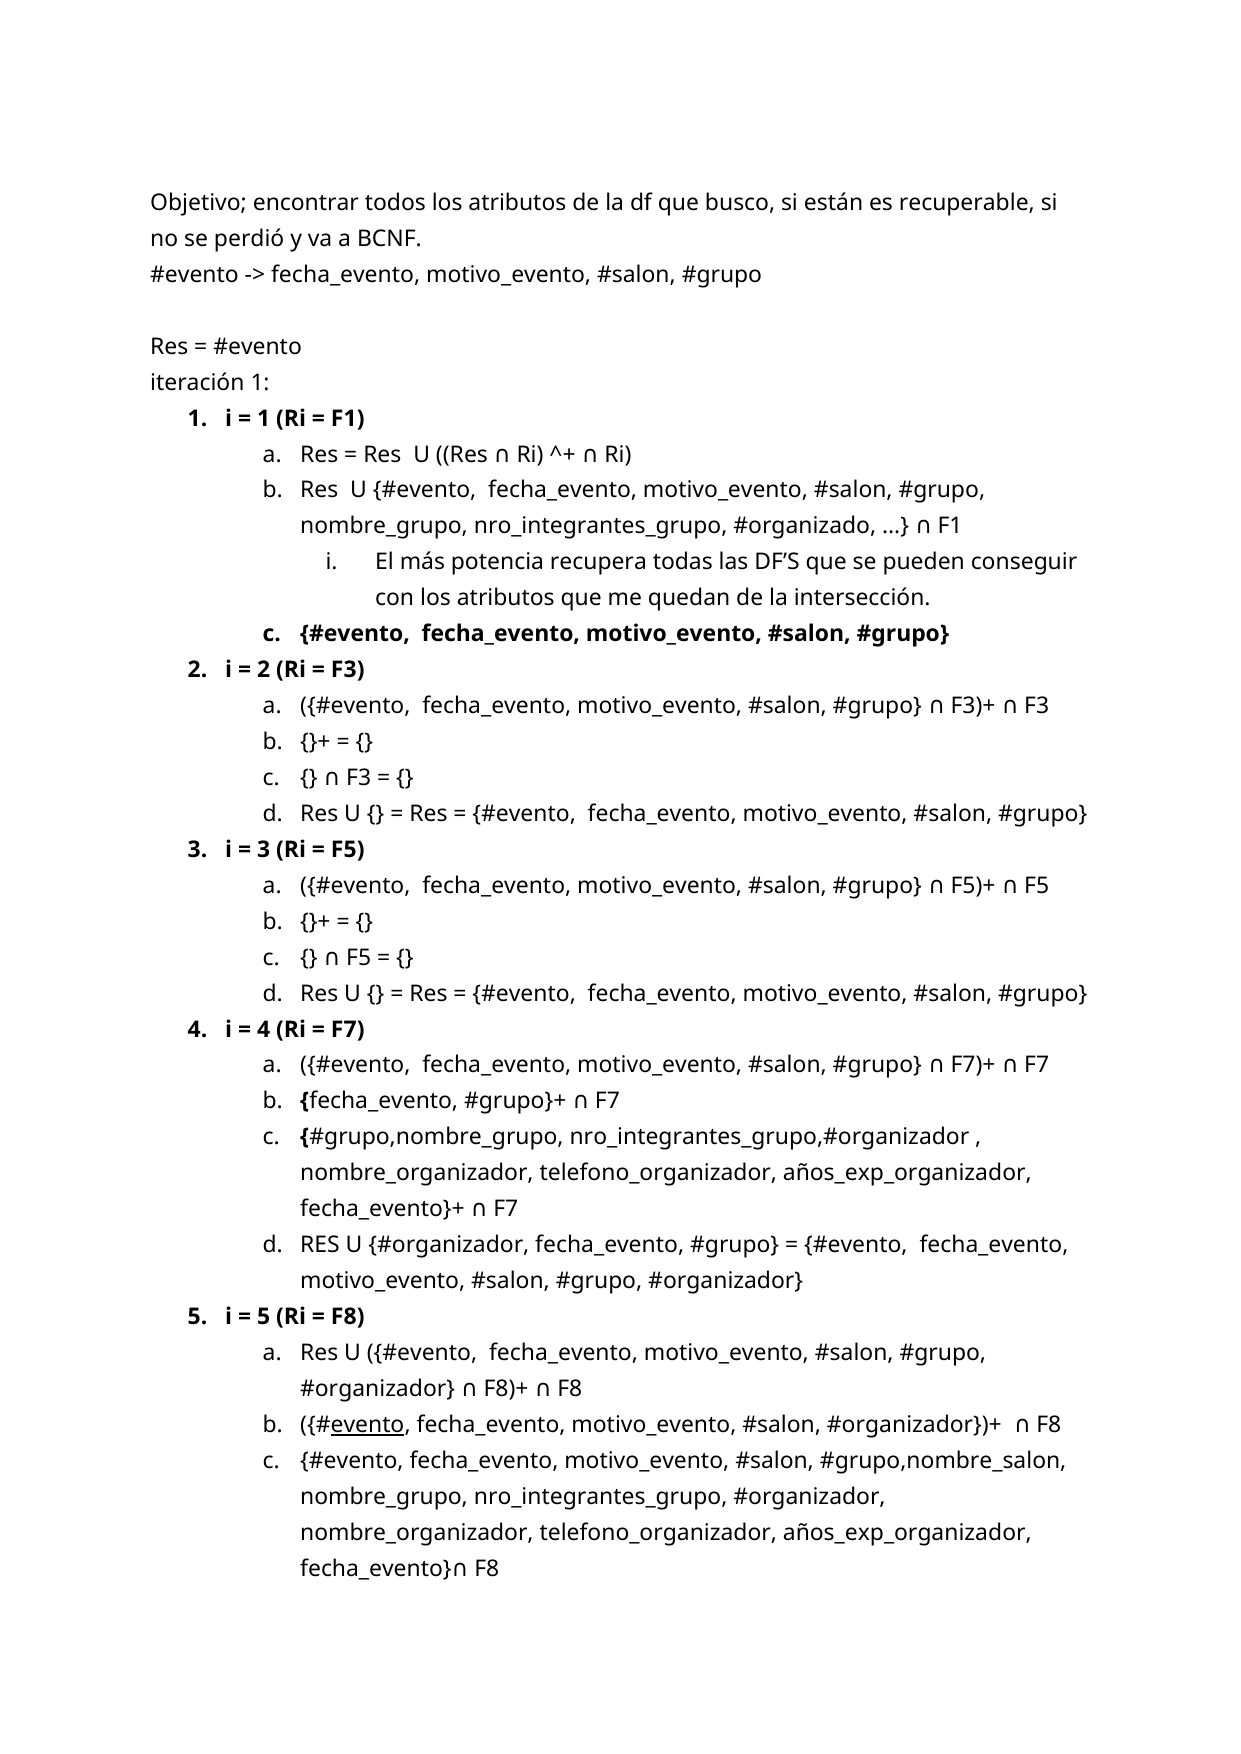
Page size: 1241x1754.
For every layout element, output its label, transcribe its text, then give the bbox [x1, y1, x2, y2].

list {fecha_evento, #grupo}+ ∩ F7 [262, 1084, 1090, 1116]
list {#evento, fecha_evento, motivo_evento, #salon, #grupo} [262, 617, 1090, 648]
list i = 3 (Ri = F5) [187, 833, 1090, 864]
text Res = #evento [150, 330, 1090, 361]
text iteración 1: [150, 366, 1090, 397]
list {} ∩ F5 = {} [262, 941, 1090, 972]
list i = 5 (Ri = F8) [187, 1300, 1090, 1331]
list ({#evento, fecha_evento, motivo_evento, #salon, #grupo} ∩ F5)+ ∩ F5 [262, 869, 1090, 900]
text Objetivo; encontrar todos los atributos de la df que busco, si están es recuperable, si no se perdió y va a BCNF. [150, 186, 1090, 253]
list Res U {#evento, fecha_evento, motivo_evento, #salon, #grupo, nombre_grupo, nro_integrantes_grupo, #organizado, …} ∩ F1 [262, 473, 1090, 541]
list ({#evento, fecha_evento, motivo_evento, #salon, #organizador})+ ∩ F8 [262, 1408, 1090, 1439]
list El más potencia recupera todas las DF’S que se pueden conseguir con los atributos que me quedan de la intersección. [337, 545, 1090, 612]
list i = 4 (Ri = F7) [187, 1012, 1090, 1044]
list {}+ = {} [262, 725, 1090, 756]
list Res = Res U ((Res ∩ Ri) ^+ ∩ Ri) [262, 437, 1090, 469]
list {} ∩ F3 = {} [262, 761, 1090, 792]
list Res U {} = Res = {#evento, fecha_evento, motivo_evento, #salon, #grupo} [262, 977, 1090, 1008]
list RES U {#organizador, fecha_evento, #grupo} = {#evento, fecha_evento, motivo_evento, #salon, #grupo, #organizador} [262, 1228, 1090, 1295]
list {#grupo,nombre_grupo, nro_integrantes_grupo,#organizador , nombre_organizador, telefono_organizador, años_exp_organizador, fecha_evento}+ ∩ F7 [262, 1120, 1090, 1223]
list Res U {} = Res = {#evento, fecha_evento, motivo_evento, #salon, #grupo} [262, 797, 1090, 828]
list ({#evento, fecha_evento, motivo_evento, #salon, #grupo} ∩ F7)+ ∩ F7 [262, 1048, 1090, 1080]
list ({#evento, fecha_evento, motivo_evento, #salon, #grupo} ∩ F3)+ ∩ F3 [262, 689, 1090, 720]
list Res U ({#evento, fecha_evento, motivo_evento, #salon, #grupo, #organizador} ∩ F8)+ ∩ F8 [262, 1336, 1090, 1403]
list i = 2 (Ri = F3) [187, 653, 1090, 684]
list {#evento, fecha_evento, motivo_evento, #salon, #grupo,nombre_salon, nombre_grupo, nro_integrantes_grupo, #organizador, nombre_organizador, telefono_organizador, años_exp_organizador, fecha_evento}∩ F8 [262, 1444, 1090, 1583]
text #evento -> fec­ha_evento, motivo_evento, #salon, #grupo [150, 258, 1090, 289]
list {}+ = {} [262, 905, 1090, 936]
list i = 1 (Ri = F1) [187, 402, 1090, 433]
